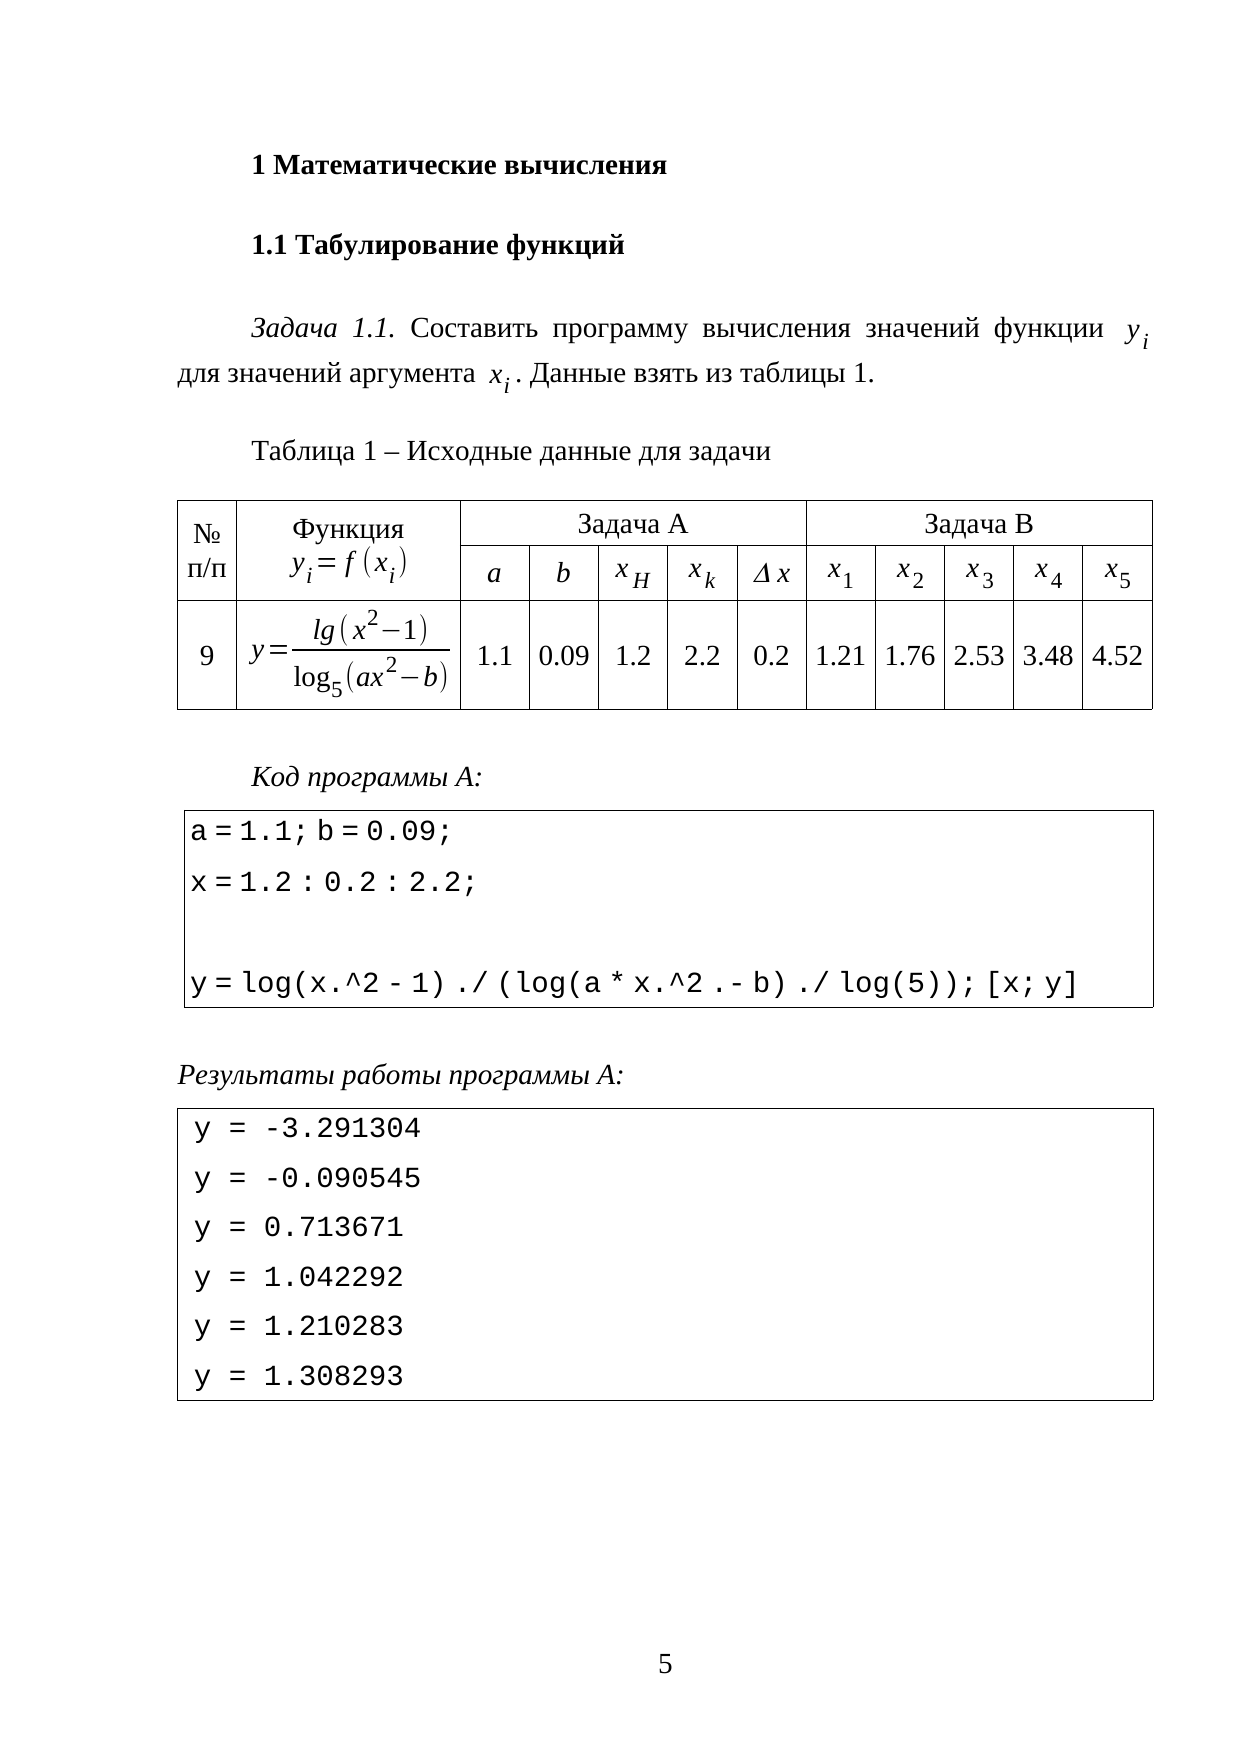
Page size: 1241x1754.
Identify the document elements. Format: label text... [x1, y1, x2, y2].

subtitle 1.1 Табулирование функций [177, 227, 1153, 260]
table_cell 4.52 [1083, 601, 1152, 709]
table_header Функция [237, 501, 460, 600]
table_cell 2.2 [668, 601, 737, 709]
table_header № п/п [178, 501, 236, 600]
table_cell [599, 546, 667, 600]
table_cell [461, 546, 529, 600]
subtitle 1 Математические вычисления [177, 147, 1153, 181]
text Результаты работы программы A: [177, 1057, 1153, 1091]
table_cell [237, 601, 460, 709]
table_cell 1.1 [461, 601, 529, 709]
table_cell [738, 546, 806, 600]
table_cell [1014, 546, 1082, 600]
table_cell [668, 546, 737, 600]
table_header Задача B [807, 501, 1152, 545]
text Код программы A: [177, 759, 1153, 793]
text Задача 1.1. Составить программу вычисления значений функции для значений аргумента . Данные взять из таблицы 1. [177, 311, 1153, 399]
table_cell 0.09 [530, 601, 598, 709]
table_cell 1.2 [599, 601, 667, 709]
table_header y = -3.291304 y = -0.090545 y = 0.713671 y = 1.042292 y = 1.210283 y = 1.308293 [178, 1109, 1153, 1399]
table_cell [945, 546, 1013, 600]
table_header a = 1.1; b = 0.09; x = 1.2 : 0.2 : 2.2; y = log(x.^2 - 1) ./ (log(a * x.^2 .- b) ./ log(5)); [x; y] [185, 811, 1153, 1007]
table_cell [530, 546, 598, 600]
table_cell [1083, 546, 1152, 600]
table_cell 1.21 [807, 601, 875, 709]
table_cell 2.53 [945, 601, 1013, 709]
table_cell [876, 546, 944, 600]
table_cell 3.48 [1014, 601, 1082, 709]
table_cell 0.2 [738, 601, 806, 709]
text Таблица 1 – Исходные данные для задачи [177, 433, 1153, 466]
table_header Задача A [461, 501, 806, 545]
table_cell [807, 546, 875, 600]
table_cell 9 [178, 601, 236, 709]
table_cell 1.76 [876, 601, 944, 709]
